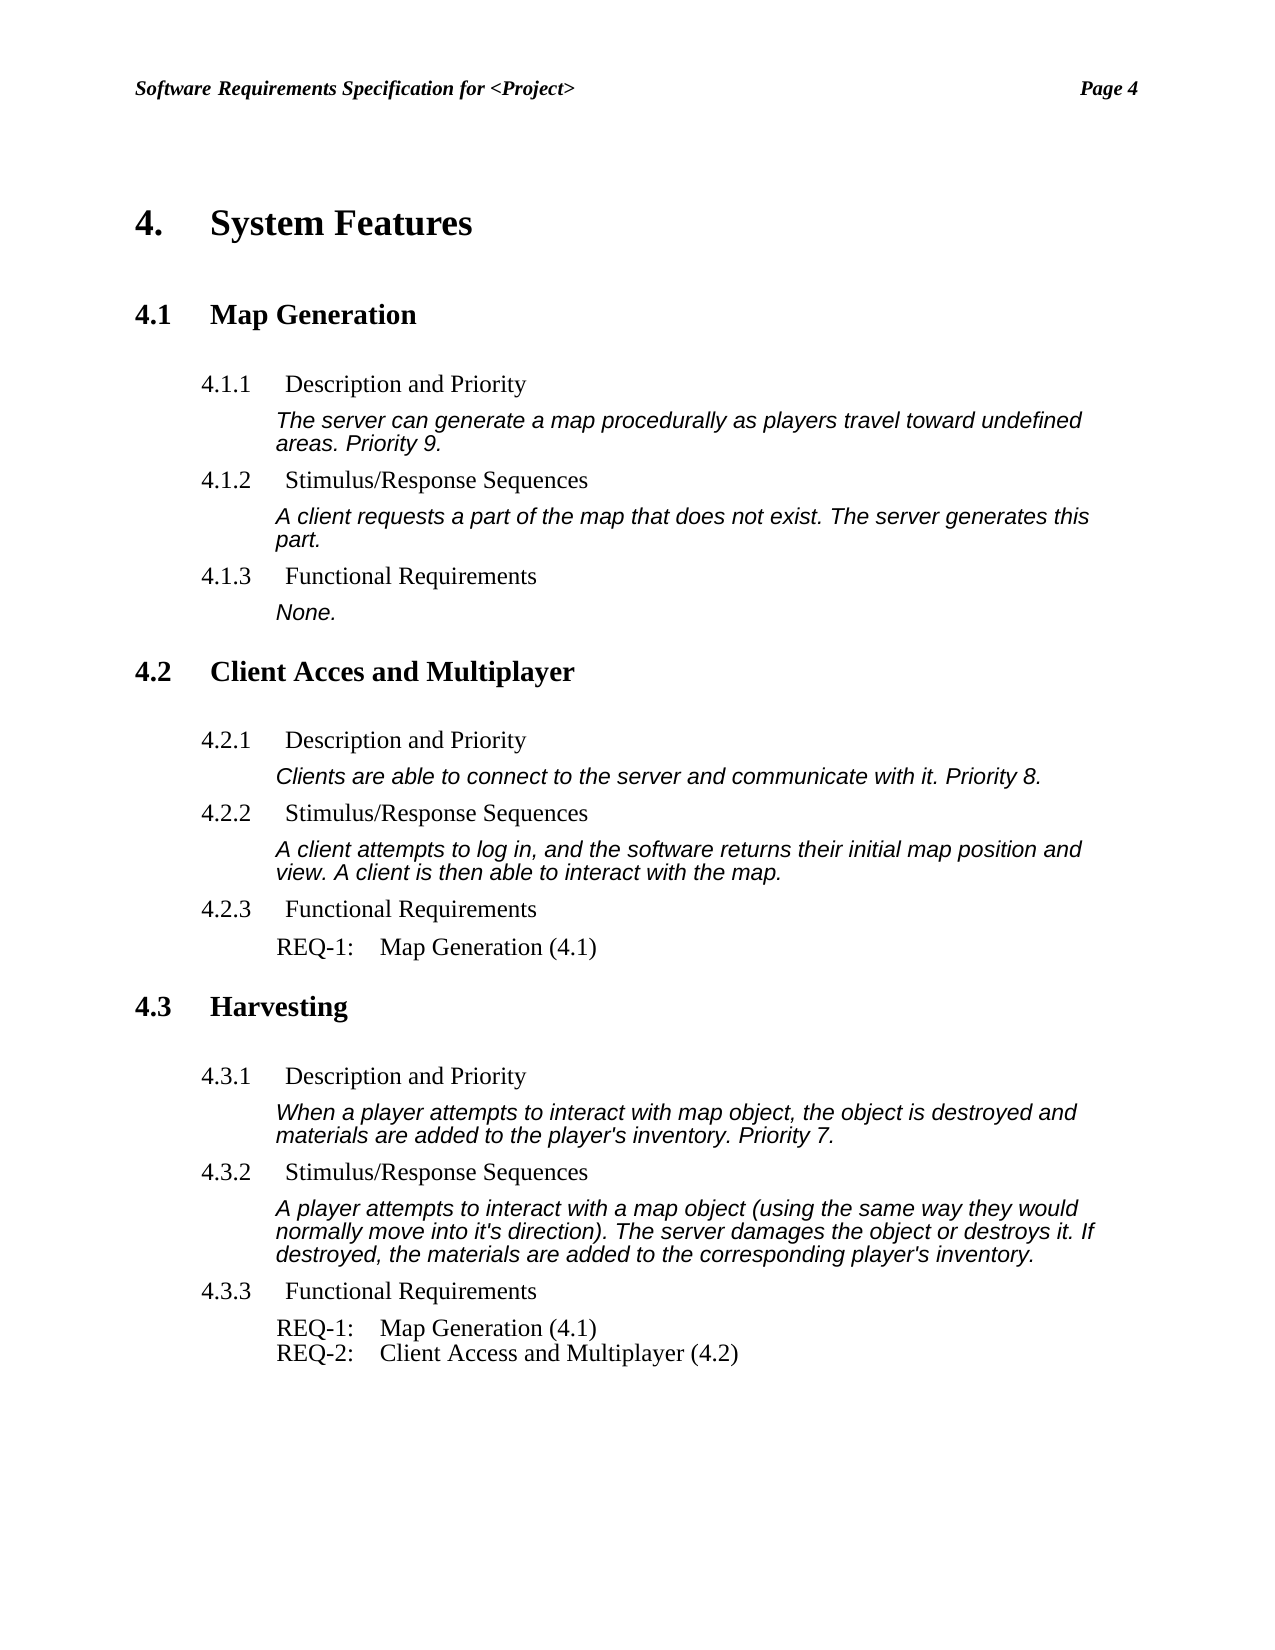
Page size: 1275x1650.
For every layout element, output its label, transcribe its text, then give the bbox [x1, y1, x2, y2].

subtitle Client Acces and Multiplayer [135, 654, 1140, 687]
text 4.3.1 Description and Priority [201, 1064, 1140, 1089]
text 4.3.2 Stimulus/Response Sequences [201, 1160, 1140, 1185]
text REQ-2: Client Access and Multiplayer (4.2) [276, 1342, 1140, 1367]
text REQ-1: Map Generation (4.1) [276, 935, 1140, 960]
text A player attempts to interact with a map object (using the same way they would normally move into it's direction). The server damages the object or destroys it. If destroyed, the materials are added to the corresponding player's inventory. [276, 1198, 1140, 1267]
text 4.3.3 Functional Requirements [201, 1279, 1140, 1304]
text Clients are able to connect to the server and communicate with it. Priority 8. [276, 766, 1140, 789]
subtitle System Features [135, 200, 1140, 243]
subtitle Map Generation [135, 297, 1140, 331]
text When a player attempts to interact with map object, the object is destroyed and materials are added to the player's inventory. Priority 7. [276, 1102, 1140, 1148]
text None. [276, 602, 1140, 624]
text 4.2.2 Stimulus/Response Sequences [201, 802, 1140, 827]
text A client requests a part of the map that does not exist. The server generates this part. [276, 506, 1140, 552]
text 4.2.1 Description and Priority [201, 729, 1140, 754]
text 4.1.3 Functional Requirements [201, 564, 1140, 589]
text A client attempts to log in, and the software returns their initial map position and view. A client is then able to interact with the map. [276, 839, 1140, 885]
text REQ-1: Map Generation (4.1) [276, 1317, 1140, 1342]
text 4.1.1 Description and Priority [201, 372, 1140, 397]
subtitle Harvesting [135, 989, 1140, 1023]
text 4.2.3 Functional Requirements [201, 898, 1140, 923]
text The server can generate a map procedurally as players travel toward undefined areas. Priority 9. [276, 410, 1140, 456]
text 4.1.2 Stimulus/Response Sequences [201, 468, 1140, 493]
